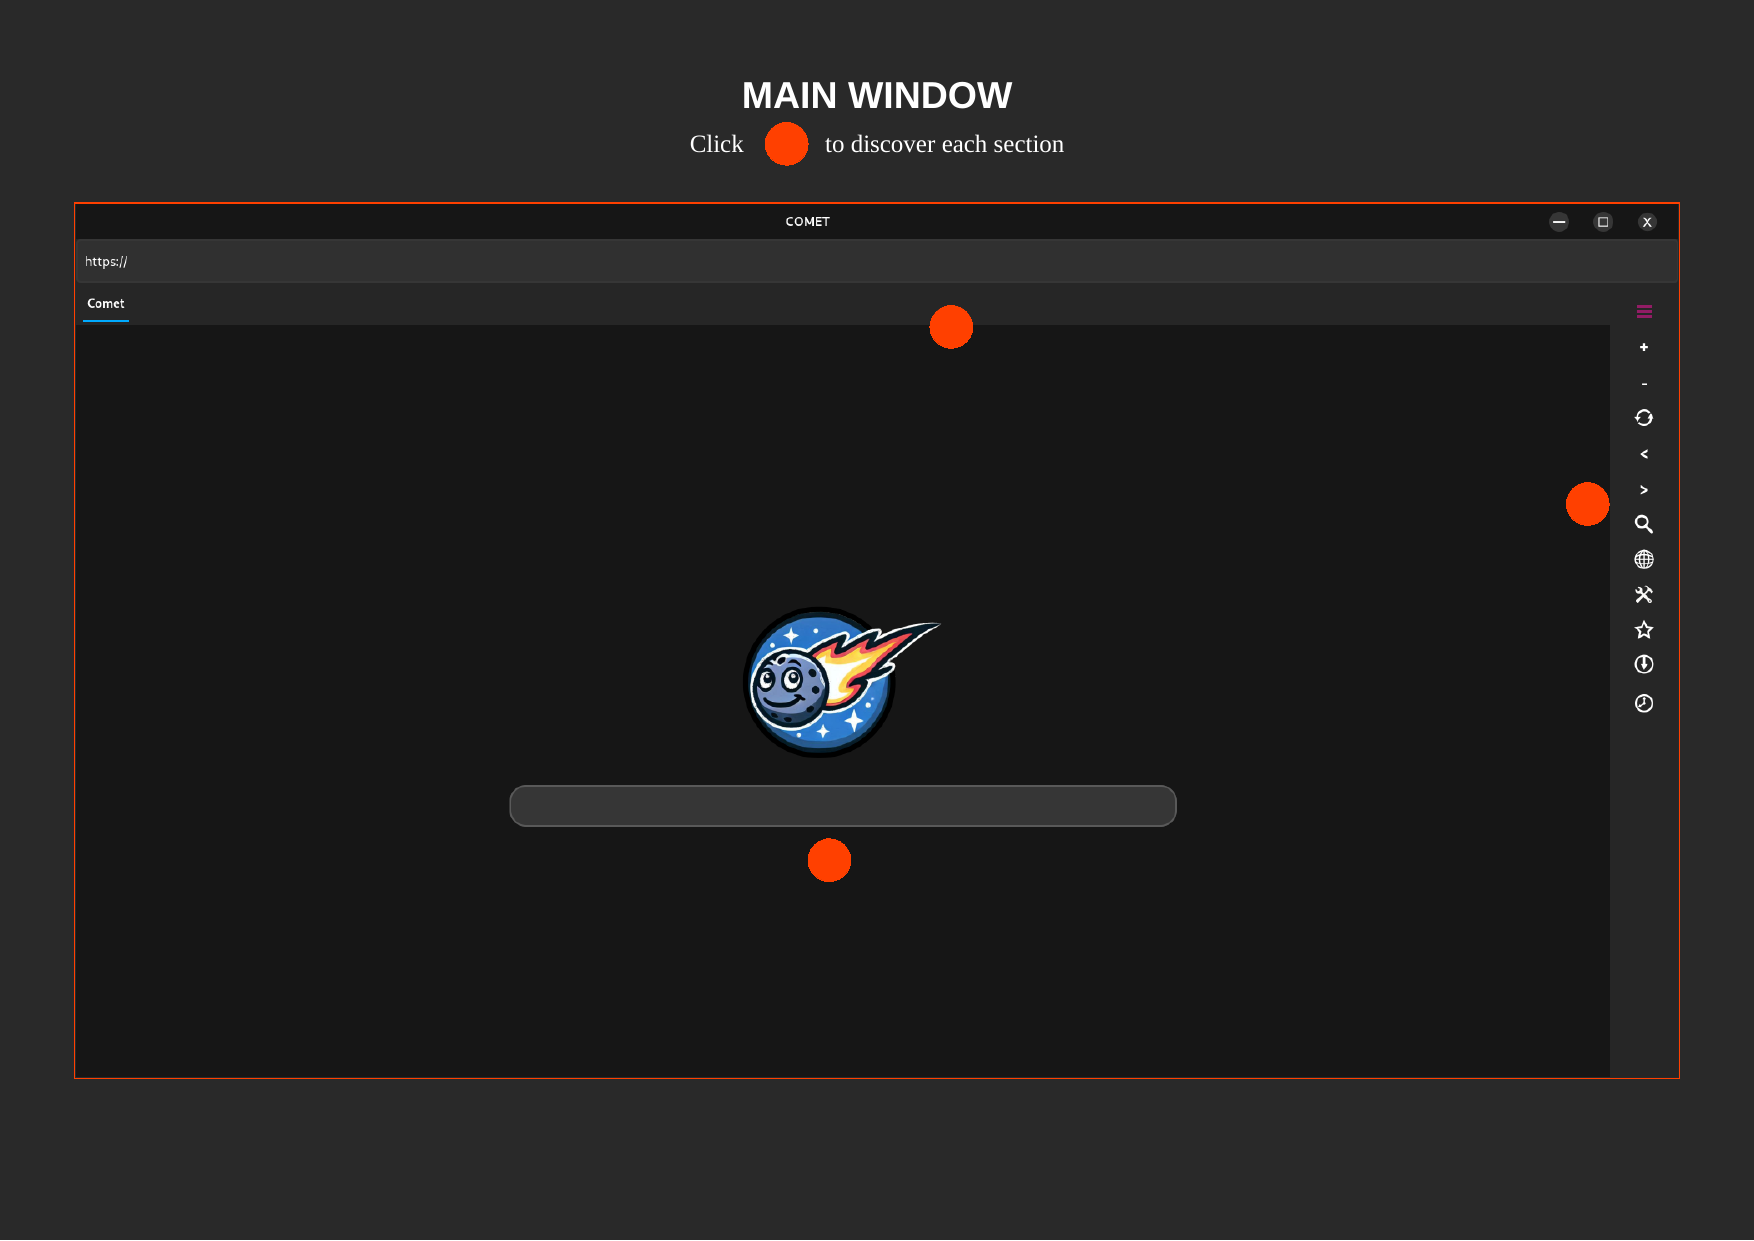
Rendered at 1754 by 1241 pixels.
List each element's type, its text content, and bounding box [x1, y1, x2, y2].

text Click [73, 129, 770, 158]
subtitle MAIN WINDOW [73, 73, 1680, 117]
text to discover each section [803, 129, 1680, 158]
picture [78, 205, 1676, 1076]
